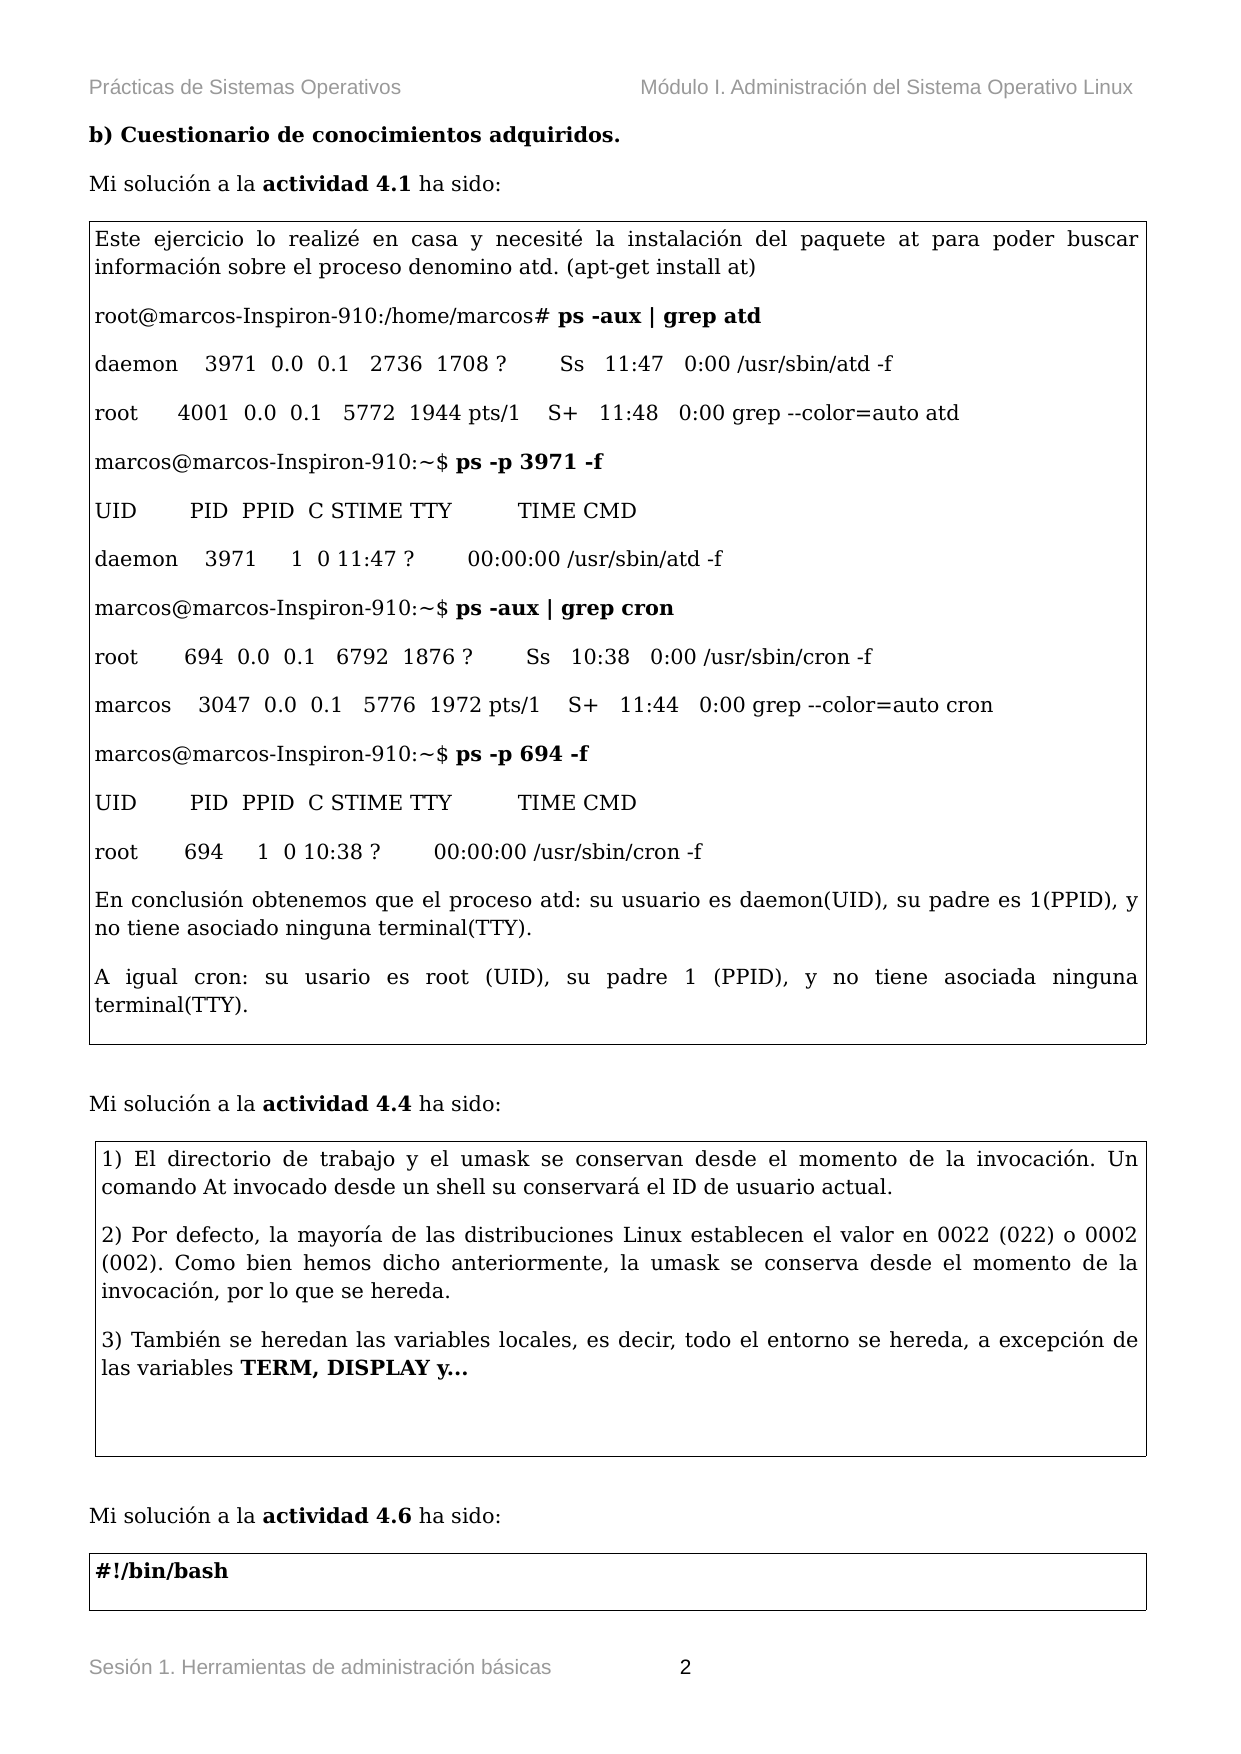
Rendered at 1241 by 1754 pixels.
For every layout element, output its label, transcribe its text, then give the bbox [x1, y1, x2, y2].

table_header Este ejercicio lo realizé en casa y necesité la instalación del paquete at para poder buscar información sobre el proceso denomino atd. (apt-get install at) root@marcos-Inspiron-910:/home/marcos# ps -aux | grep atd daemon 3971 0.0 0.1 2736 1708 ? Ss 11:47 0:00 /usr/sbin/atd -f root 4001 0.0 0.1 5772 1944 pts/1 S+ 11:48 0:00 grep --color=auto atd marcos@marcos-Inspiron-910:~$ ps -p 3971 -f UID PID PPID C STIME TTY TIME CMD daemon 3971 1 0 11:47 ? 00:00:00 /usr/sbin/atd -f marcos@marcos-Inspiron-910:~$ ps -aux | grep cron root 694 0.0 0.1 6792 1876 ? Ss 10:38 0:00 /usr/sbin/cron -f marcos 3047 0.0 0.1 5776 1972 pts/1 S+ 11:44 0:00 grep --color=auto cron marcos@marcos-Inspiron-910:~$ ps -p 694 -f UID PID PPID C STIME TTY TIME CMD root 694 1 0 10:38 ? 00:00:00 /usr/sbin/cron -f En conclusión obtenemos que el proceso atd: su usuario es daemon(UID), su padre es 1(PPID), y no tiene asociado ninguna terminal(TTY). A igual cron: su usario es root (UID), su padre 1 (PPID), y no tiene asociada ninguna terminal(TTY). [90, 222, 1146, 1043]
text Mi solución a la actividad 4.4 ha sido: [89, 1092, 1146, 1117]
table_header 1) El directorio de trabajo y el umask se conservan desde el momento de la invocación. Un comando At invocado desde un shell su conservará el ID de usuario actual. 2) Por defecto, la mayoría de las distribuciones Linux establecen el valor en 0022 (022) o 0002 (002). Como bien hemos dicho anteriormente, la umask se conserva desde el momento de la invocación, por lo que se hereda. 3) También se heredan las variables locales, es decir, todo el entorno se hereda, a excepción de las variables TERM, DISPLAY y... [96, 1142, 1146, 1456]
text Mi solución a la actividad 4.6 ha sido: [89, 1504, 1146, 1529]
text b) Cuestionario de conocimientos adquiridos. [89, 123, 1146, 148]
text Mi solución a la actividad 4.1 ha sido: [89, 172, 1146, 197]
table_header #!/bin/bash [90, 1554, 1146, 1610]
